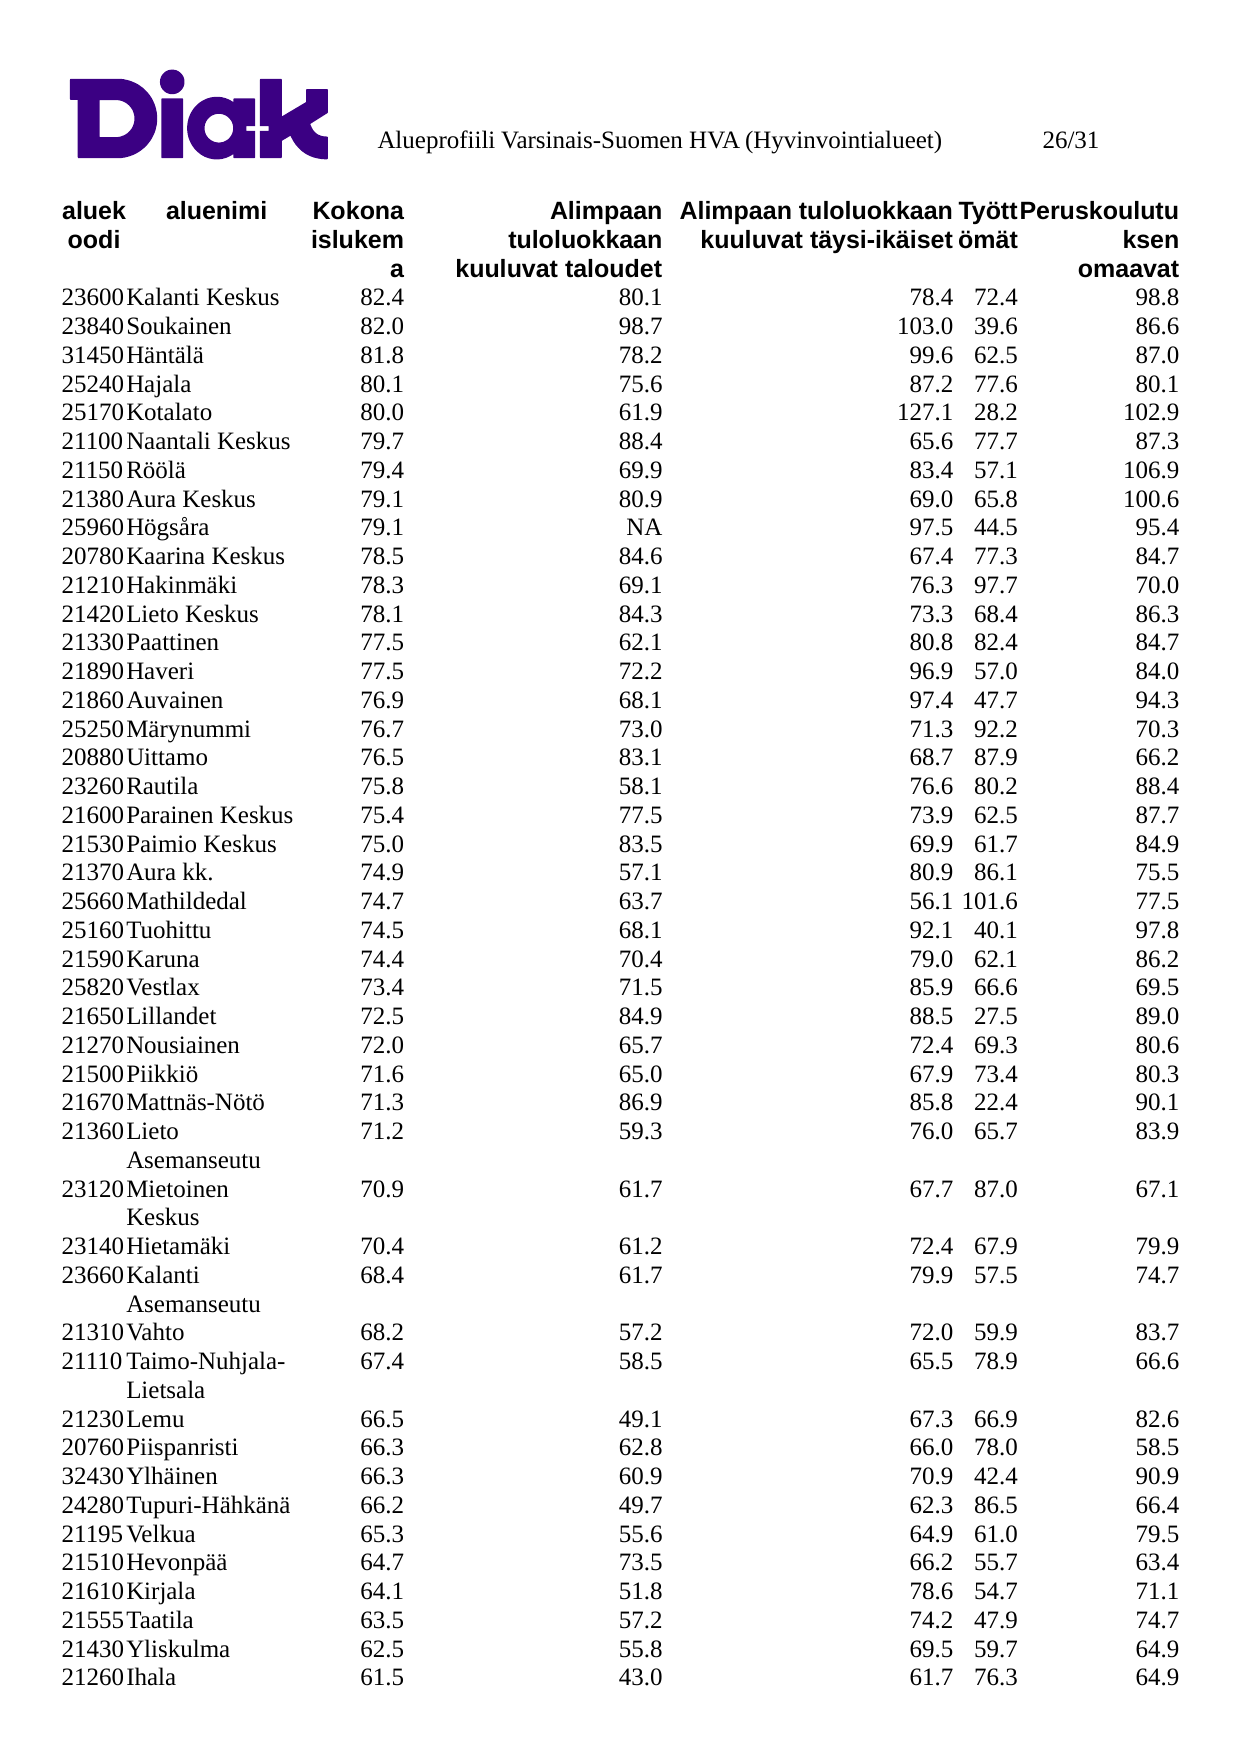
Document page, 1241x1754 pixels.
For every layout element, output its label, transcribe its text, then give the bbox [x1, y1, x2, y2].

table_cell 21370 [61, 858, 126, 886]
table_cell 79.9 [662, 1260, 953, 1317]
table_cell 64.1 [307, 1576, 404, 1605]
table_cell 82.4 [307, 283, 404, 311]
table_cell 21270 [61, 1030, 126, 1059]
table_cell 87.0 [1018, 340, 1179, 369]
table_cell 21650 [61, 1001, 126, 1030]
table_cell 21610 [61, 1576, 126, 1605]
table_cell 94.3 [1018, 685, 1179, 714]
table_cell 78.3 [307, 570, 404, 599]
table_cell 88.4 [1018, 771, 1179, 800]
table_cell Tuohittu [126, 915, 307, 944]
table_cell NA [404, 513, 662, 541]
table_cell 23120 [61, 1174, 126, 1231]
table_cell 65.8 [953, 484, 1017, 512]
table_cell 87.2 [662, 369, 953, 397]
table_cell 79.9 [1018, 1231, 1179, 1260]
table_cell Ylhäinen [126, 1461, 307, 1490]
table_cell 58.1 [404, 771, 662, 800]
table_cell 57.5 [953, 1260, 1017, 1317]
table_cell 84.7 [1018, 541, 1179, 570]
table_cell Paattinen [126, 628, 307, 656]
table_cell 76.3 [953, 1663, 1017, 1691]
table_cell 99.6 [662, 340, 953, 369]
table_cell Taimo-Nuhjala-Lietsala [126, 1346, 307, 1404]
table_cell 84.6 [404, 541, 662, 570]
table_cell Kalanti Keskus [126, 283, 307, 311]
table_cell Mattnäs-Nötö [126, 1088, 307, 1116]
table_cell 84.9 [404, 1001, 662, 1030]
table_cell 40.1 [953, 915, 1017, 944]
table_cell 21230 [61, 1404, 126, 1432]
table_cell 25170 [61, 398, 126, 426]
table_cell 82.0 [307, 311, 404, 340]
table_cell 62.5 [953, 340, 1017, 369]
table_cell 21360 [61, 1116, 126, 1174]
table_cell 69.5 [662, 1634, 953, 1662]
table_cell Kaarina Keskus [126, 541, 307, 570]
table_cell 25820 [61, 973, 126, 1001]
table_cell 76.5 [307, 743, 404, 771]
table_cell 21330 [61, 628, 126, 656]
table_header Peruskoulutuksen omaavat [1018, 196, 1179, 282]
table_header Kokonaislukema [307, 196, 404, 282]
table_cell 67.9 [662, 1059, 953, 1087]
table_cell 97.4 [662, 685, 953, 714]
table_cell 64.9 [1018, 1663, 1179, 1691]
table_cell 85.8 [662, 1088, 953, 1116]
table_cell 68.7 [662, 743, 953, 771]
table_cell 68.1 [404, 685, 662, 714]
table_cell Märynummi [126, 714, 307, 742]
table_cell 69.1 [404, 570, 662, 599]
table_cell 88.5 [662, 1001, 953, 1030]
table_cell Parainen Keskus [126, 800, 307, 829]
table_cell 66.6 [1018, 1346, 1179, 1404]
table_cell Tupuri-Hähkänä [126, 1490, 307, 1519]
table_cell Lemu [126, 1404, 307, 1432]
table_cell Naantali Keskus [126, 426, 307, 455]
table_cell 57.2 [404, 1605, 662, 1634]
table_cell 97.8 [1018, 915, 1179, 944]
table_cell 70.4 [404, 944, 662, 972]
table_cell 86.9 [404, 1088, 662, 1116]
table_cell 61.7 [953, 829, 1017, 857]
table_cell Vahto [126, 1318, 307, 1346]
table_cell Paimio Keskus [126, 829, 307, 857]
table_cell 68.4 [307, 1260, 404, 1317]
table_cell Ihala [126, 1663, 307, 1691]
table_cell 96.9 [662, 656, 953, 685]
table_cell Lillandet [126, 1001, 307, 1030]
table_cell 47.9 [953, 1605, 1017, 1634]
table_cell Velkua [126, 1519, 307, 1547]
table_cell 66.2 [307, 1490, 404, 1519]
table_cell 80.1 [404, 283, 662, 311]
table_cell 49.1 [404, 1404, 662, 1432]
table_cell 57.0 [953, 656, 1017, 685]
table_cell 25160 [61, 915, 126, 944]
table_cell 80.6 [1018, 1030, 1179, 1059]
table_cell 22.4 [953, 1088, 1017, 1116]
table_cell 100.6 [1018, 484, 1179, 512]
table_cell 75.0 [307, 829, 404, 857]
table_cell Hevonpää [126, 1548, 307, 1576]
table_cell 66.5 [307, 1404, 404, 1432]
table_cell 61.2 [404, 1231, 662, 1260]
table_cell 27.5 [953, 1001, 1017, 1030]
table_cell 58.5 [1018, 1433, 1179, 1461]
table_cell 66.3 [307, 1433, 404, 1461]
table_cell 42.4 [953, 1461, 1017, 1490]
table_cell 63.5 [307, 1605, 404, 1634]
table_cell 80.1 [1018, 369, 1179, 397]
table_cell Hajala [126, 369, 307, 397]
table_cell 75.8 [307, 771, 404, 800]
table_cell Kalanti Asemanseutu [126, 1260, 307, 1317]
table_cell 80.3 [1018, 1059, 1179, 1087]
table_cell Aura kk. [126, 858, 307, 886]
table_cell 65.0 [404, 1059, 662, 1087]
table_cell 21195 [61, 1519, 126, 1547]
table_cell 56.1 [662, 886, 953, 915]
table_cell 77.6 [953, 369, 1017, 397]
table_cell 74.7 [1018, 1260, 1179, 1317]
table_cell 28.2 [953, 398, 1017, 426]
table_cell 21420 [61, 599, 126, 627]
table_cell 25960 [61, 513, 126, 541]
table_cell 78.0 [953, 1433, 1017, 1461]
table_cell 67.3 [662, 1404, 953, 1432]
table_cell 86.5 [953, 1490, 1017, 1519]
table_cell 72.4 [662, 1030, 953, 1059]
table_cell 62.5 [953, 800, 1017, 829]
table_cell 76.3 [662, 570, 953, 599]
table_cell Taatila [126, 1605, 307, 1634]
table_cell 66.9 [953, 1404, 1017, 1432]
table_cell Hietamäki [126, 1231, 307, 1260]
table_cell 79.7 [307, 426, 404, 455]
table_cell 87.0 [953, 1174, 1017, 1231]
table_cell 25660 [61, 886, 126, 915]
table_cell 84.7 [1018, 628, 1179, 656]
table_cell Soukainen [126, 311, 307, 340]
table_cell 65.7 [404, 1030, 662, 1059]
table_cell 82.6 [1018, 1404, 1179, 1432]
table_cell 77.5 [307, 656, 404, 685]
table_cell 83.9 [1018, 1116, 1179, 1174]
table_cell 59.9 [953, 1318, 1017, 1346]
table_cell 21890 [61, 656, 126, 685]
table_cell 75.6 [404, 369, 662, 397]
table_cell Piikkiö [126, 1059, 307, 1087]
table_cell Kirjala [126, 1576, 307, 1605]
table_cell 72.5 [307, 1001, 404, 1030]
table_cell 87.3 [1018, 426, 1179, 455]
table_cell 70.0 [1018, 570, 1179, 599]
table_cell 66.3 [307, 1461, 404, 1490]
table_cell 66.6 [953, 973, 1017, 1001]
table_cell 97.7 [953, 570, 1017, 599]
table_cell 77.5 [1018, 886, 1179, 915]
table_cell 66.4 [1018, 1490, 1179, 1519]
table_cell 66.2 [662, 1548, 953, 1576]
table_cell 77.7 [953, 426, 1017, 455]
table_cell 84.9 [1018, 829, 1179, 857]
table_cell 25240 [61, 369, 126, 397]
table_cell 77.5 [307, 628, 404, 656]
table_cell 64.9 [662, 1519, 953, 1547]
table_cell Yliskulma [126, 1634, 307, 1662]
table_cell 70.3 [1018, 714, 1179, 742]
table_cell 65.6 [662, 426, 953, 455]
table_header aluekoodi [61, 196, 126, 282]
table_cell 23600 [61, 283, 126, 311]
table_cell 67.7 [662, 1174, 953, 1231]
table_cell 80.0 [307, 398, 404, 426]
table_cell 77.3 [953, 541, 1017, 570]
table_cell 57.1 [953, 455, 1017, 484]
table_cell 71.2 [307, 1116, 404, 1174]
table_cell 57.1 [404, 858, 662, 886]
table_cell 66.2 [1018, 743, 1179, 771]
table_cell 59.3 [404, 1116, 662, 1174]
table_cell 76.9 [307, 685, 404, 714]
table_cell 23260 [61, 771, 126, 800]
table_cell 61.7 [662, 1663, 953, 1691]
table_cell 21210 [61, 570, 126, 599]
table_cell Rautila [126, 771, 307, 800]
table_cell 21260 [61, 1663, 126, 1691]
table_cell 21670 [61, 1088, 126, 1116]
table_cell 77.5 [404, 800, 662, 829]
table_cell 72.4 [662, 1231, 953, 1260]
table_cell 47.7 [953, 685, 1017, 714]
table_cell 90.9 [1018, 1461, 1179, 1490]
table_cell 68.4 [953, 599, 1017, 627]
table_cell Lieto Keskus [126, 599, 307, 627]
table_cell 25250 [61, 714, 126, 742]
table_cell 103.0 [662, 311, 953, 340]
table_cell 20880 [61, 743, 126, 771]
table_cell 80.9 [662, 858, 953, 886]
table_cell 21430 [61, 1634, 126, 1662]
table_cell 21380 [61, 484, 126, 512]
table_cell 73.9 [662, 800, 953, 829]
table_cell 20780 [61, 541, 126, 570]
table_cell 76.6 [662, 771, 953, 800]
table_cell Piispanristi [126, 1433, 307, 1461]
table_cell 98.8 [1018, 283, 1179, 311]
table_cell 83.4 [662, 455, 953, 484]
table_cell 21150 [61, 455, 126, 484]
table_cell 69.0 [662, 484, 953, 512]
table_cell 55.8 [404, 1634, 662, 1662]
table_cell 78.5 [307, 541, 404, 570]
table_cell 69.3 [953, 1030, 1017, 1059]
table_cell 65.3 [307, 1519, 404, 1547]
table_cell 49.7 [404, 1490, 662, 1519]
table_cell Aura Keskus [126, 484, 307, 512]
table_cell 73.3 [662, 599, 953, 627]
table_cell 90.1 [1018, 1088, 1179, 1116]
table_cell 70.9 [662, 1461, 953, 1490]
table_cell 61.5 [307, 1663, 404, 1691]
table_cell 62.1 [953, 944, 1017, 972]
table_cell 67.1 [1018, 1174, 1179, 1231]
table_cell 83.1 [404, 743, 662, 771]
table_header aluenimi [126, 196, 307, 282]
table_cell 73.0 [404, 714, 662, 742]
table_cell 127.1 [662, 398, 953, 426]
table_cell Mathildedal [126, 886, 307, 915]
table_cell 106.9 [1018, 455, 1179, 484]
table_cell 69.5 [1018, 973, 1179, 1001]
table_cell 43.0 [404, 1663, 662, 1691]
table_cell 92.2 [953, 714, 1017, 742]
table_cell 71.3 [662, 714, 953, 742]
table_cell 74.5 [307, 915, 404, 944]
table_cell 55.7 [953, 1548, 1017, 1576]
table_cell 60.9 [404, 1461, 662, 1490]
table_cell Mietoinen Keskus [126, 1174, 307, 1231]
table_cell 75.5 [1018, 858, 1179, 886]
table_cell 88.4 [404, 426, 662, 455]
table_cell 84.3 [404, 599, 662, 627]
table_cell 73.4 [307, 973, 404, 1001]
table_cell 85.9 [662, 973, 953, 1001]
table_cell 80.2 [953, 771, 1017, 800]
table_cell 66.0 [662, 1433, 953, 1461]
table_cell 21100 [61, 426, 126, 455]
table_cell 80.9 [404, 484, 662, 512]
table_cell 86.1 [953, 858, 1017, 886]
table_cell 71.5 [404, 973, 662, 1001]
table_cell 21500 [61, 1059, 126, 1087]
table_cell 65.7 [953, 1116, 1017, 1174]
table_cell Uittamo [126, 743, 307, 771]
table_cell 74.2 [662, 1605, 953, 1634]
table_cell 71.6 [307, 1059, 404, 1087]
table_cell 68.1 [404, 915, 662, 944]
table_cell 70.4 [307, 1231, 404, 1260]
table_cell 23840 [61, 311, 126, 340]
table_cell 24280 [61, 1490, 126, 1519]
table_cell 62.1 [404, 628, 662, 656]
table_cell 61.7 [404, 1174, 662, 1231]
table_cell 101.6 [953, 886, 1017, 915]
table_cell 67.9 [953, 1231, 1017, 1260]
table_cell 76.0 [662, 1116, 953, 1174]
table_cell 79.5 [1018, 1519, 1179, 1547]
table_cell 21860 [61, 685, 126, 714]
table_cell 21600 [61, 800, 126, 829]
table_cell 65.5 [662, 1346, 953, 1404]
table_header Työttömät [953, 196, 1017, 282]
table_cell 72.4 [953, 283, 1017, 311]
table_cell 61.0 [953, 1519, 1017, 1547]
table_cell 79.1 [307, 513, 404, 541]
table_cell 69.9 [404, 455, 662, 484]
table_cell 21530 [61, 829, 126, 857]
table_cell 74.7 [307, 886, 404, 915]
table_cell 32430 [61, 1461, 126, 1490]
table_cell 89.0 [1018, 1001, 1179, 1030]
table_cell 86.6 [1018, 311, 1179, 340]
table_cell 67.4 [662, 541, 953, 570]
table_cell 57.2 [404, 1318, 662, 1346]
table_cell 21110 [61, 1346, 126, 1404]
table_cell 102.9 [1018, 398, 1179, 426]
table_cell 21590 [61, 944, 126, 972]
table_cell 62.3 [662, 1490, 953, 1519]
table_cell 44.5 [953, 513, 1017, 541]
table_cell 97.5 [662, 513, 953, 541]
table_cell 63.4 [1018, 1548, 1179, 1576]
table_header Alimpaan tuloluokkaan kuuluvat täysi-ikäiset [662, 196, 953, 282]
table_cell Högsåra [126, 513, 307, 541]
table_cell 76.7 [307, 714, 404, 742]
table_cell Kotalato [126, 398, 307, 426]
table_cell Haveri [126, 656, 307, 685]
table_cell 80.1 [307, 369, 404, 397]
table_cell 55.6 [404, 1519, 662, 1547]
table_cell 82.4 [953, 628, 1017, 656]
table_cell 67.4 [307, 1346, 404, 1404]
table_cell Lieto Asemanseutu [126, 1116, 307, 1174]
table_cell 62.8 [404, 1433, 662, 1461]
table_cell 86.2 [1018, 944, 1179, 972]
table_cell 86.3 [1018, 599, 1179, 627]
table_cell Hakinmäki [126, 570, 307, 599]
table_cell 74.7 [1018, 1605, 1179, 1634]
table_cell 21510 [61, 1548, 126, 1576]
table_cell Röölä [126, 455, 307, 484]
table_cell 73.4 [953, 1059, 1017, 1087]
table_cell 61.9 [404, 398, 662, 426]
table_cell 74.9 [307, 858, 404, 886]
table_cell 70.9 [307, 1174, 404, 1231]
table_cell Häntälä [126, 340, 307, 369]
table_cell 64.7 [307, 1548, 404, 1576]
table_cell 61.7 [404, 1260, 662, 1317]
table_cell 23140 [61, 1231, 126, 1260]
table_cell 87.7 [1018, 800, 1179, 829]
table_cell 63.7 [404, 886, 662, 915]
table_cell 84.0 [1018, 656, 1179, 685]
table_cell Vestlax [126, 973, 307, 1001]
table_cell 75.4 [307, 800, 404, 829]
table_cell 21310 [61, 1318, 126, 1346]
table_cell Nousiainen [126, 1030, 307, 1059]
table_cell 83.7 [1018, 1318, 1179, 1346]
table_cell 79.1 [307, 484, 404, 512]
table_cell 78.9 [953, 1346, 1017, 1404]
table_cell 74.4 [307, 944, 404, 972]
table_cell 95.4 [1018, 513, 1179, 541]
table_cell 62.5 [307, 1634, 404, 1662]
table_cell 59.7 [953, 1634, 1017, 1662]
table_cell 31450 [61, 340, 126, 369]
table_cell 87.9 [953, 743, 1017, 771]
table_cell 69.9 [662, 829, 953, 857]
table_cell 71.3 [307, 1088, 404, 1116]
table_cell 83.5 [404, 829, 662, 857]
table_cell 23660 [61, 1260, 126, 1317]
table_cell 81.8 [307, 340, 404, 369]
table_cell 79.0 [662, 944, 953, 972]
table_cell 21555 [61, 1605, 126, 1634]
table_header Alimpaan tuloluokkaan kuuluvat taloudet [404, 196, 662, 282]
table_cell 71.1 [1018, 1576, 1179, 1605]
table_cell Karuna [126, 944, 307, 972]
table_cell 51.8 [404, 1576, 662, 1605]
table_cell 92.1 [662, 915, 953, 944]
table_cell 64.9 [1018, 1634, 1179, 1662]
table_cell 73.5 [404, 1548, 662, 1576]
table_cell 78.1 [307, 599, 404, 627]
table_cell 78.2 [404, 340, 662, 369]
table_cell 80.8 [662, 628, 953, 656]
table_cell 79.4 [307, 455, 404, 484]
table_cell 39.6 [953, 311, 1017, 340]
table_cell 98.7 [404, 311, 662, 340]
table_cell 78.4 [662, 283, 953, 311]
table_cell 54.7 [953, 1576, 1017, 1605]
table_cell 72.2 [404, 656, 662, 685]
table_cell 20760 [61, 1433, 126, 1461]
table_cell 72.0 [662, 1318, 953, 1346]
table_cell Auvainen [126, 685, 307, 714]
table_cell 68.2 [307, 1318, 404, 1346]
table_cell 78.6 [662, 1576, 953, 1605]
table_cell 72.0 [307, 1030, 404, 1059]
table_cell 58.5 [404, 1346, 662, 1404]
